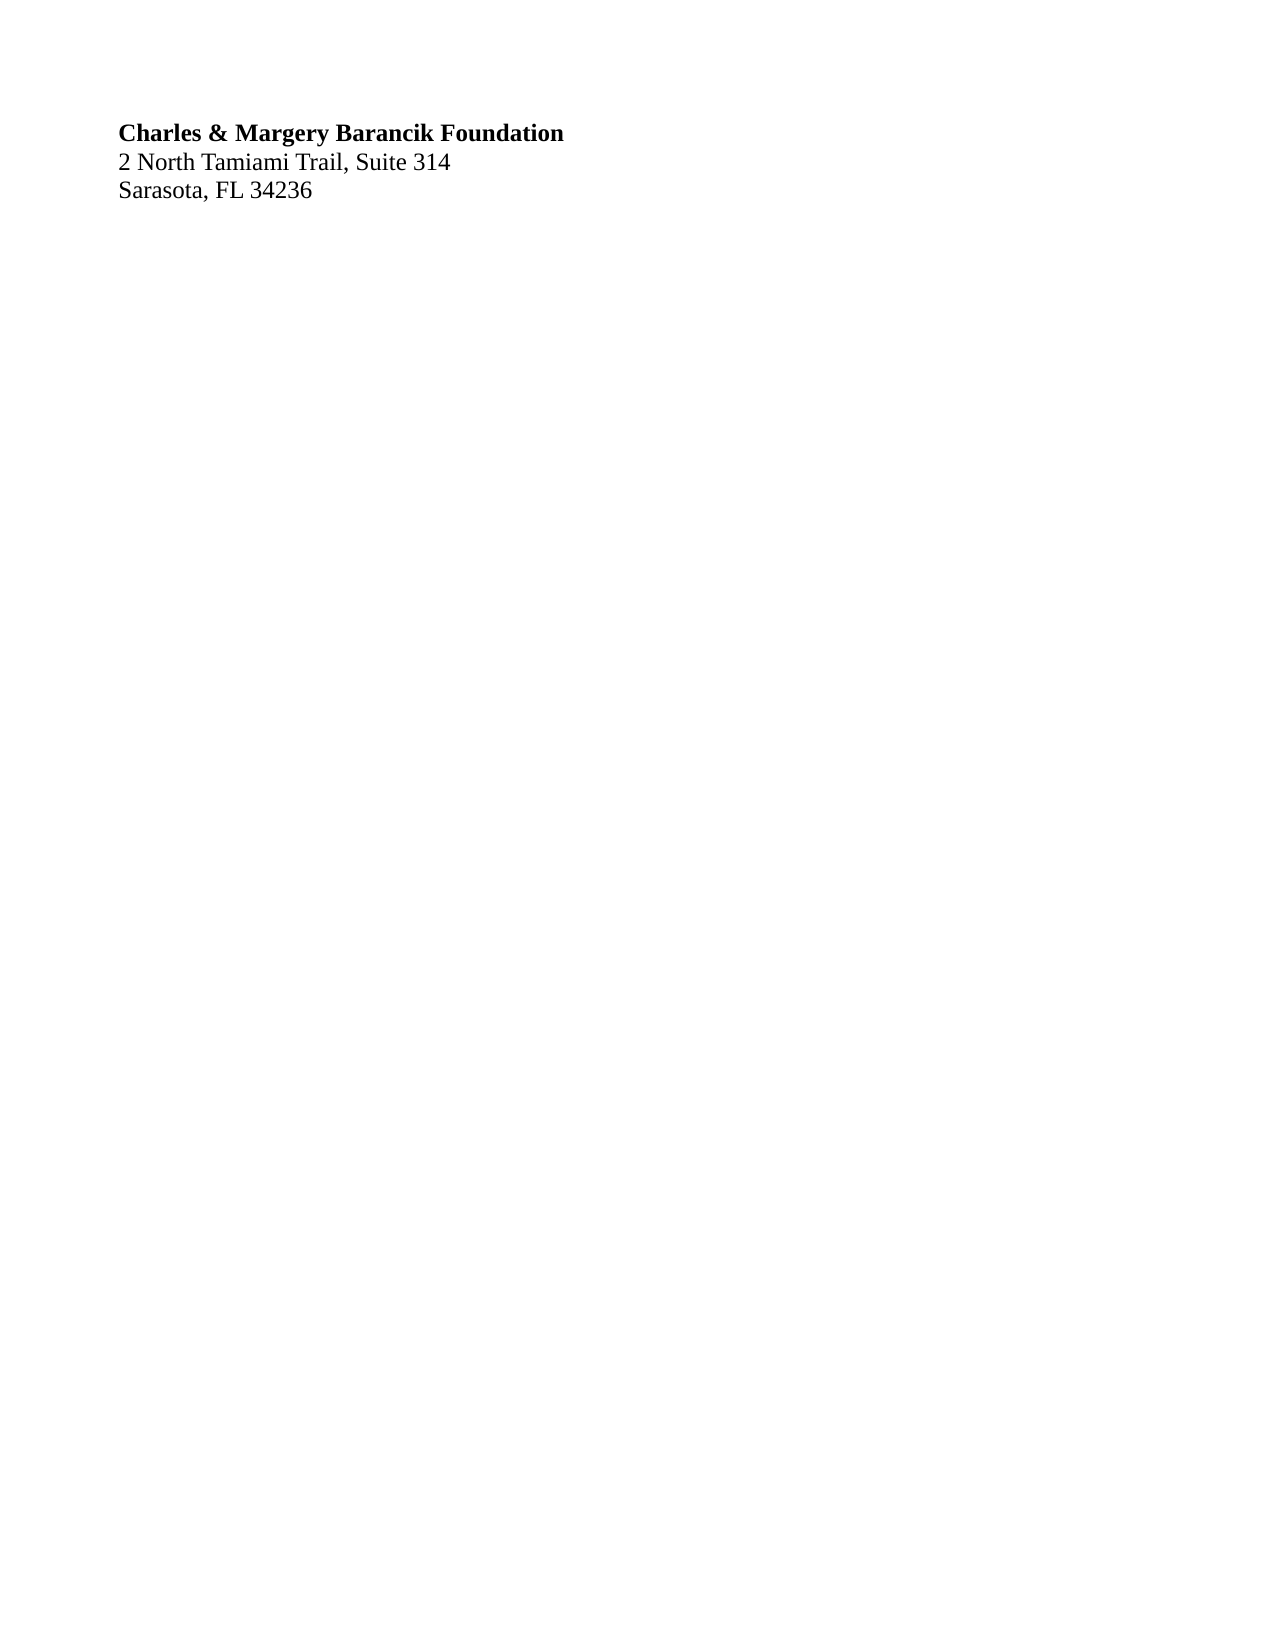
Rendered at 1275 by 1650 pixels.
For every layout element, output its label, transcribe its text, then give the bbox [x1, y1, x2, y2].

text Charles & Margery Barancik Foundation 2 North Tamiami Trail, Suite 314 Sarasota, FL 34236 [118, 118, 1157, 233]
